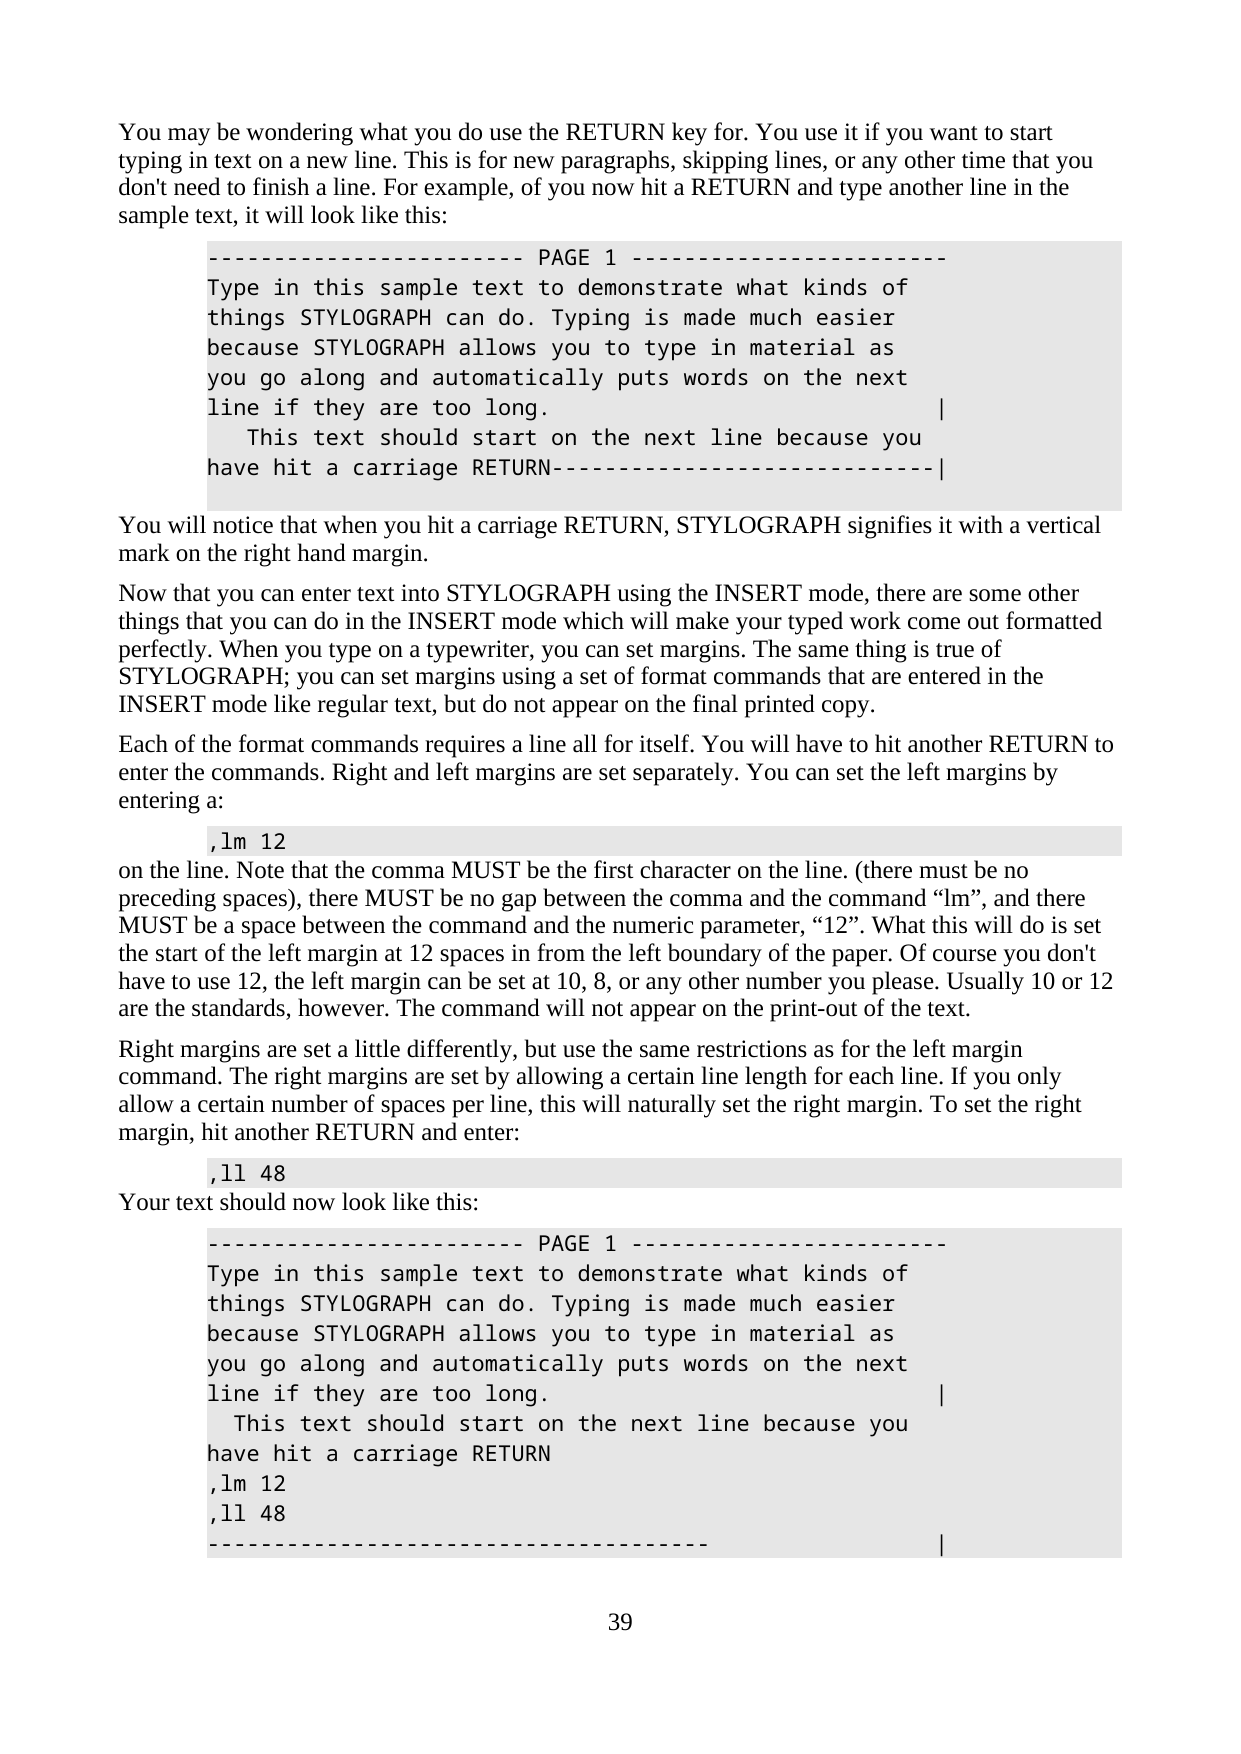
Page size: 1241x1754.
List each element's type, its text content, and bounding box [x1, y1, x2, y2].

text This text should start on the next line because you [207, 1408, 1122, 1438]
text Right margins are set a little differently, but use the same restrictions as for the left margin command. The right margins are set by allowing a certain line length for each line. If you only allow a certain number of spaces per line, this will naturally set the right margin. To set the right margin, hit another RETURN and enter: [118, 1035, 1122, 1146]
text Type in this sample text to demonstrate what kinds of [207, 271, 1122, 301]
text because STYLOGRAPH allows you to type in material as [207, 331, 1122, 361]
text you go along and automatically puts words on the next [207, 1348, 1122, 1378]
text because STYLOGRAPH allows you to type in material as [207, 1318, 1122, 1348]
text line if they are too long. | [207, 391, 1122, 421]
text Type in this sample text to demonstrate what kinds of [207, 1258, 1122, 1288]
text You may be wondering what you do use the RETURN key for. You use it if you want to start typing in text on a new line. This is for new paragraphs, skipping lines, or any other time that you don't need to finish a line. For example, of you now hit a RETURN and type another line in the sample text, it will look like this: [118, 118, 1122, 229]
text Each of the format commands requires a line all for itself. You will have to hit another RETURN to enter the commands. Right and left margins are set separately. You can set the left margins by entering a: [118, 730, 1122, 813]
text This text should start on the next line because you [207, 421, 1122, 451]
text you go along and automatically puts words on the next [207, 361, 1122, 391]
text things STYLOGRAPH can do. Typing is made much easier [207, 301, 1122, 331]
text ,lm 12 [207, 1468, 1122, 1498]
text things STYLOGRAPH can do. Typing is made much easier [207, 1288, 1122, 1318]
text have hit a carriage RETURN-----------------------------| [207, 451, 1122, 481]
text ------------------------ PAGE 1 ------------------------ [207, 241, 1122, 271]
text Now that you can enter text into STYLOGRAPH using the INSERT mode, there are some other things that you can do in the INSERT mode which will make your typed work come out formatted perfectly. When you type on a typewriter, you can set margins. The same thing is true of STYLOGRAPH; you can set margins using a set of format commands that are entered in the INSERT mode like regular text, but do not appear on the final printed copy. [118, 579, 1122, 718]
text You will notice that when you hit a carriage RETURN, STYLOGRAPH signifies it with a vertical mark on the right hand margin. [118, 511, 1122, 567]
text ,ll 48 [207, 1498, 1122, 1528]
text ,lm 12 [207, 826, 1122, 856]
text Your text should now look like this: [118, 1188, 1122, 1216]
text ,ll 48 [207, 1158, 1122, 1188]
text -------------------------------------- | [207, 1528, 1122, 1558]
text ------------------------ PAGE 1 ------------------------ [207, 1228, 1122, 1258]
text line if they are too long. | [207, 1378, 1122, 1408]
text on the line. Note that the comma MUST be the first character on the line. (there must be no preceding spaces), there MUST be no gap between the comma and the command “lm”, and there MUST be a space between the command and the numeric parameter, “12”. What this will do is set the start of the left margin at 12 spaces in from the left boundary of the paper. Of course you don't have to use 12, the left margin can be set at 10, 8, or any other number you please. Usually 10 or 12 are the standards, however. The command will not appear on the print-out of the text. [118, 856, 1122, 1022]
text have hit a carriage RETURN [207, 1438, 1122, 1468]
